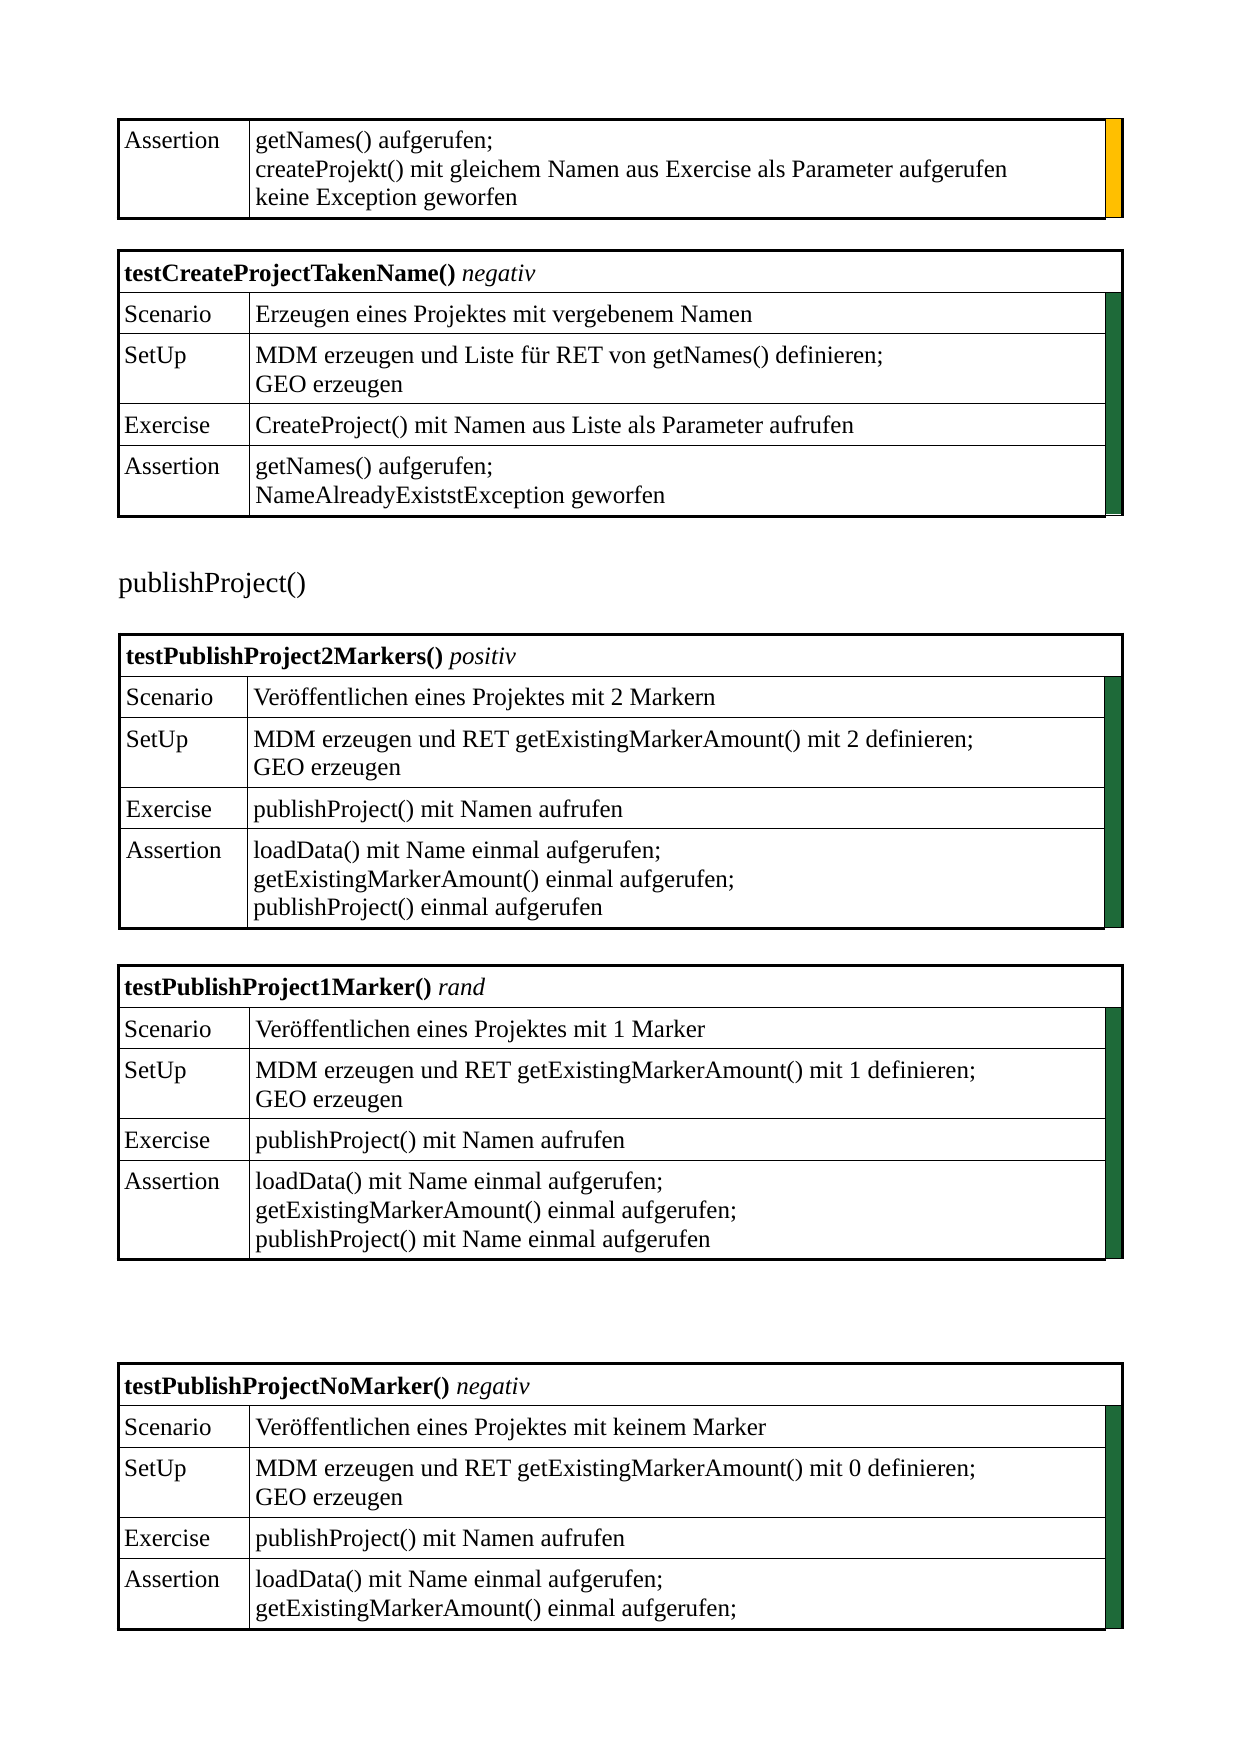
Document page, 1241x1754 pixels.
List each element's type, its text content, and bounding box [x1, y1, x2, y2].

table_cell loadData() mit Name einmal aufgerufen; getExistingMarkerAmount() einmal aufgerufen; publishProject() einmal aufgerufen [248, 829, 1104, 927]
table_cell Scenario [120, 1406, 249, 1447]
table_cell [1106, 293, 1121, 514]
table_cell SetUp [120, 1049, 249, 1118]
table_header testPublishProject1Marker() rand [120, 967, 1121, 1007]
table_cell MDM erzeugen und RET getExistingMarkerAmount() mit 1 definieren; GEO erzeugen [250, 1049, 1105, 1118]
table_cell Scenario [120, 293, 249, 333]
table_cell MDM erzeugen und RET getExistingMarkerAmount() mit 2 definieren; GEO erzeugen [248, 718, 1104, 787]
table_cell SetUp [121, 718, 247, 787]
table_cell Veröffentlichen eines Projektes mit 1 Marker [250, 1008, 1105, 1048]
table_cell getNames() aufgerufen; createProjekt() mit gleichem Namen aus Exercise als Parameter aufgerufen keine Exception geworfen [250, 121, 1105, 217]
table_cell Scenario [120, 1008, 249, 1048]
table_cell Assertion [121, 829, 247, 927]
table_cell CreateProject() mit Namen aus Liste als Parameter aufrufen [250, 404, 1105, 444]
table_cell Exercise [120, 1518, 249, 1558]
table_cell [1106, 1008, 1121, 1258]
table_header testPublishProject2Markers() positiv [121, 636, 1121, 676]
table_cell publishProject() mit Namen aufrufen [248, 788, 1104, 828]
table_cell Assertion [120, 1559, 249, 1628]
table_cell SetUp [120, 1448, 249, 1517]
table_cell MDM erzeugen und Liste für RET von getNames() definieren; GEO erzeugen [250, 334, 1105, 403]
table_cell [1106, 1406, 1121, 1628]
table_cell loadData() mit Name einmal aufgerufen; getExistingMarkerAmount() einmal aufgerufen; publishProject() mit Name einmal aufgerufen [250, 1161, 1105, 1258]
table_cell publishProject() mit Namen aufrufen [250, 1518, 1105, 1558]
table_cell Veröffentlichen eines Projektes mit keinem Marker [250, 1406, 1105, 1447]
table_cell Assertion [120, 446, 249, 514]
table_cell loadData() mit Name einmal aufgerufen; getExistingMarkerAmount() einmal aufgerufen; [250, 1559, 1105, 1628]
table_cell Scenario [121, 677, 247, 717]
table_cell publishProject() mit Namen aufrufen [250, 1119, 1105, 1159]
table_cell Erzeugen eines Projektes mit vergebenem Namen [250, 293, 1105, 333]
table_cell Assertion [120, 1161, 249, 1258]
table_cell [1105, 677, 1121, 927]
table_cell Exercise [120, 1119, 249, 1159]
table_cell Exercise [120, 404, 249, 444]
text publishProject() [118, 565, 1122, 599]
table_cell Veröffentlichen eines Projektes mit 2 Markern [248, 677, 1104, 717]
table_cell SetUp [120, 334, 249, 403]
table_cell Assertion [120, 121, 249, 217]
table_header testCreateProjectTakenName() negativ [120, 252, 1121, 292]
table_cell MDM erzeugen und RET getExistingMarkerAmount() mit 0 definieren; GEO erzeugen [250, 1448, 1105, 1517]
table_header testPublishProjectNoMarker() negativ [120, 1365, 1121, 1405]
table_cell Exercise [121, 788, 247, 828]
table_cell getNames() aufgerufen; NameAlreadyExiststException geworfen [250, 446, 1105, 514]
